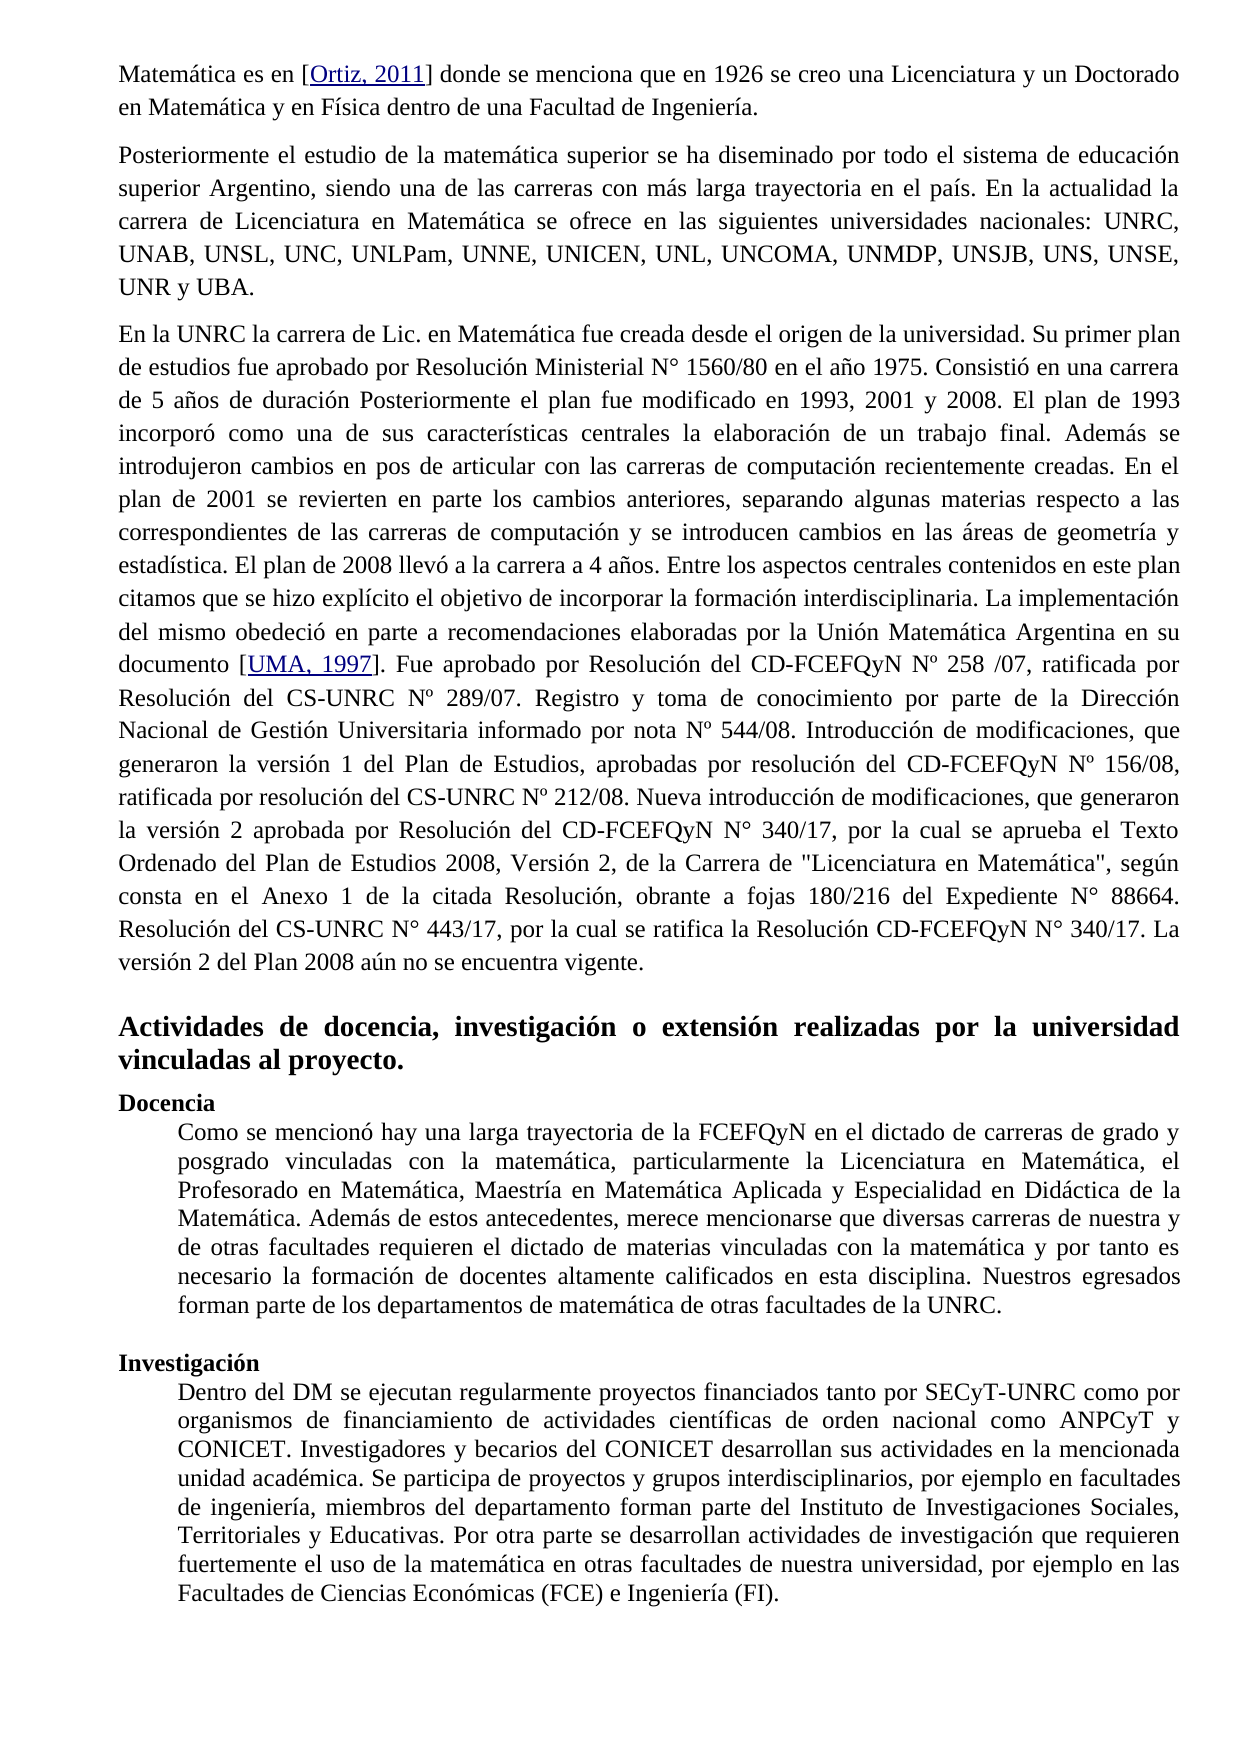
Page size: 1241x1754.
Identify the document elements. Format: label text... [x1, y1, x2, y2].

text Matemática es en [Ortiz, 2011] donde se menciona que en 1926 se creo una Licenciatura y un Doctorado en Matemática y en Física dentro de una Facultad de Ingeniería. [118, 59, 1181, 121]
text Posteriormente el estudio de la matemática superior se ha diseminado por todo el sistema de educación superior Argentino, siendo una de las carreras con más larga trayectoria en el país. En la actualidad la carrera de Licenciatura en Matemática se ofrece en las siguientes universidades nacionales: UNRC, UNAB, UNSL, UNC, UNLPam, UNNE, UNICEN, UNL, UNCOMA, UNMDP, UNSJB, UNS, UNSE, UNR y UBA. [118, 140, 1181, 301]
subtitle Docencia [118, 1088, 1181, 1117]
text En la UNRC la carrera de Lic. en Matemática fue creada desde el origen de la universidad. Su primer plan de estudios fue aprobado por Resolución Ministerial N° 1560/80 en el año 1975. Consistió en una carrera de 5 años de duración Posteriormente el plan fue modificado en 1993, 2001 y 2008. El plan de 1993 incorporó como una de sus características centrales la elaboración de un trabajo final. Además se introdujeron cambios en pos de articular con las carreras de computación recientemente creadas. En el plan de 2001 se revierten en parte los cambios anteriores, separando algunas materias respecto a las correspondientes de las carreras de computación y se introducen cambios en las áreas de geometría y estadística. El plan de 2008 llevó a la carrera a 4 años. Entre los aspectos centrales contenidos en este plan citamos que se hizo explícito el objetivo de incorporar la formación interdisciplinaria. La implementación del mismo obedeció en parte a recomendaciones elaboradas por la Unión Matemática Argentina en su documento [UMA, 1997]. Fue aprobado por Resolución del CD-FCEFQyN Nº 258 /07, ratificada por Resolución del CS-UNRC Nº 289/07. Registro y toma de conocimiento por parte de la Dirección Nacional de Gestión Universitaria informado por nota Nº 544/08. Introducción de modificaciones, que generaron la versión 1 del Plan de Estudios, aprobadas por resolución del CD-FCEFQyN Nº 156/08, ratificada por resolución del CS-UNRC Nº 212/08. Nueva introducción de modificaciones, que generaron la versión 2 aprobada por Resolución del CD-FCEFQyN N° 340/17, por la cual se aprueba el Texto Ordenado del Plan de Estudios 2008, Versión 2, de la Carrera de "Licenciatura en Matemática", según consta en el Anexo 1 de la citada Resolución, obrante a fojas 180/216 del Expediente N° 88664. Resolución del CS-UNRC N° 443/17, por la cual se ratifica la Resolución CD-FCEFQyN N° 340/17. La versión 2 del Plan 2008 aún no se encuentra vigente. [118, 319, 1181, 976]
list Como se mencionó hay una larga trayectoria de la FCEFQyN en el dictado de carreras de grado y posgrado vinculadas con la matemática, particularmente la Licenciatura en Matemática, el Profesorado en Matemática, Maestría en Matemática Aplicada y Especialidad en Didáctica de la Matemática. Además de estos antecedentes, merece mencionarse que diversas carreras de nuestra y de otras facultades requieren el dictado de materias vinculadas con la matemática y por tanto es necesario la formación de docentes altamente calificados en esta disciplina. Nuestros egresados forman parte de los departamentos de matemática de otras facultades de la UNRC. [177, 1117, 1181, 1318]
subtitle Actividades de docencia, investigación o extensión realizadas por la universidad vinculadas al proyecto. [118, 1009, 1181, 1076]
list Dentro del DM se ejecutan regularmente proyectos financiados tanto por SECyT-UNRC como por organismos de financiamiento de actividades científicas de orden nacional como ANPCyT y CONICET. Investigadores y becarios del CONICET desarrollan sus actividades en la mencionada unidad académica. Se participa de proyectos y grupos interdisciplinarios, por ejemplo en facultades de ingeniería, miembros del departamento forman parte del Instituto de Investigaciones Sociales, Territoriales y Educativas. Por otra parte se desarrollan actividades de investigación que requieren fuertemente el uso de la matemática en otras facultades de nuestra universidad, por ejemplo en las Facultades de Ciencias Económicas (FCE) e Ingeniería (FI). [177, 1377, 1181, 1607]
subtitle Investigación [118, 1348, 1181, 1377]
